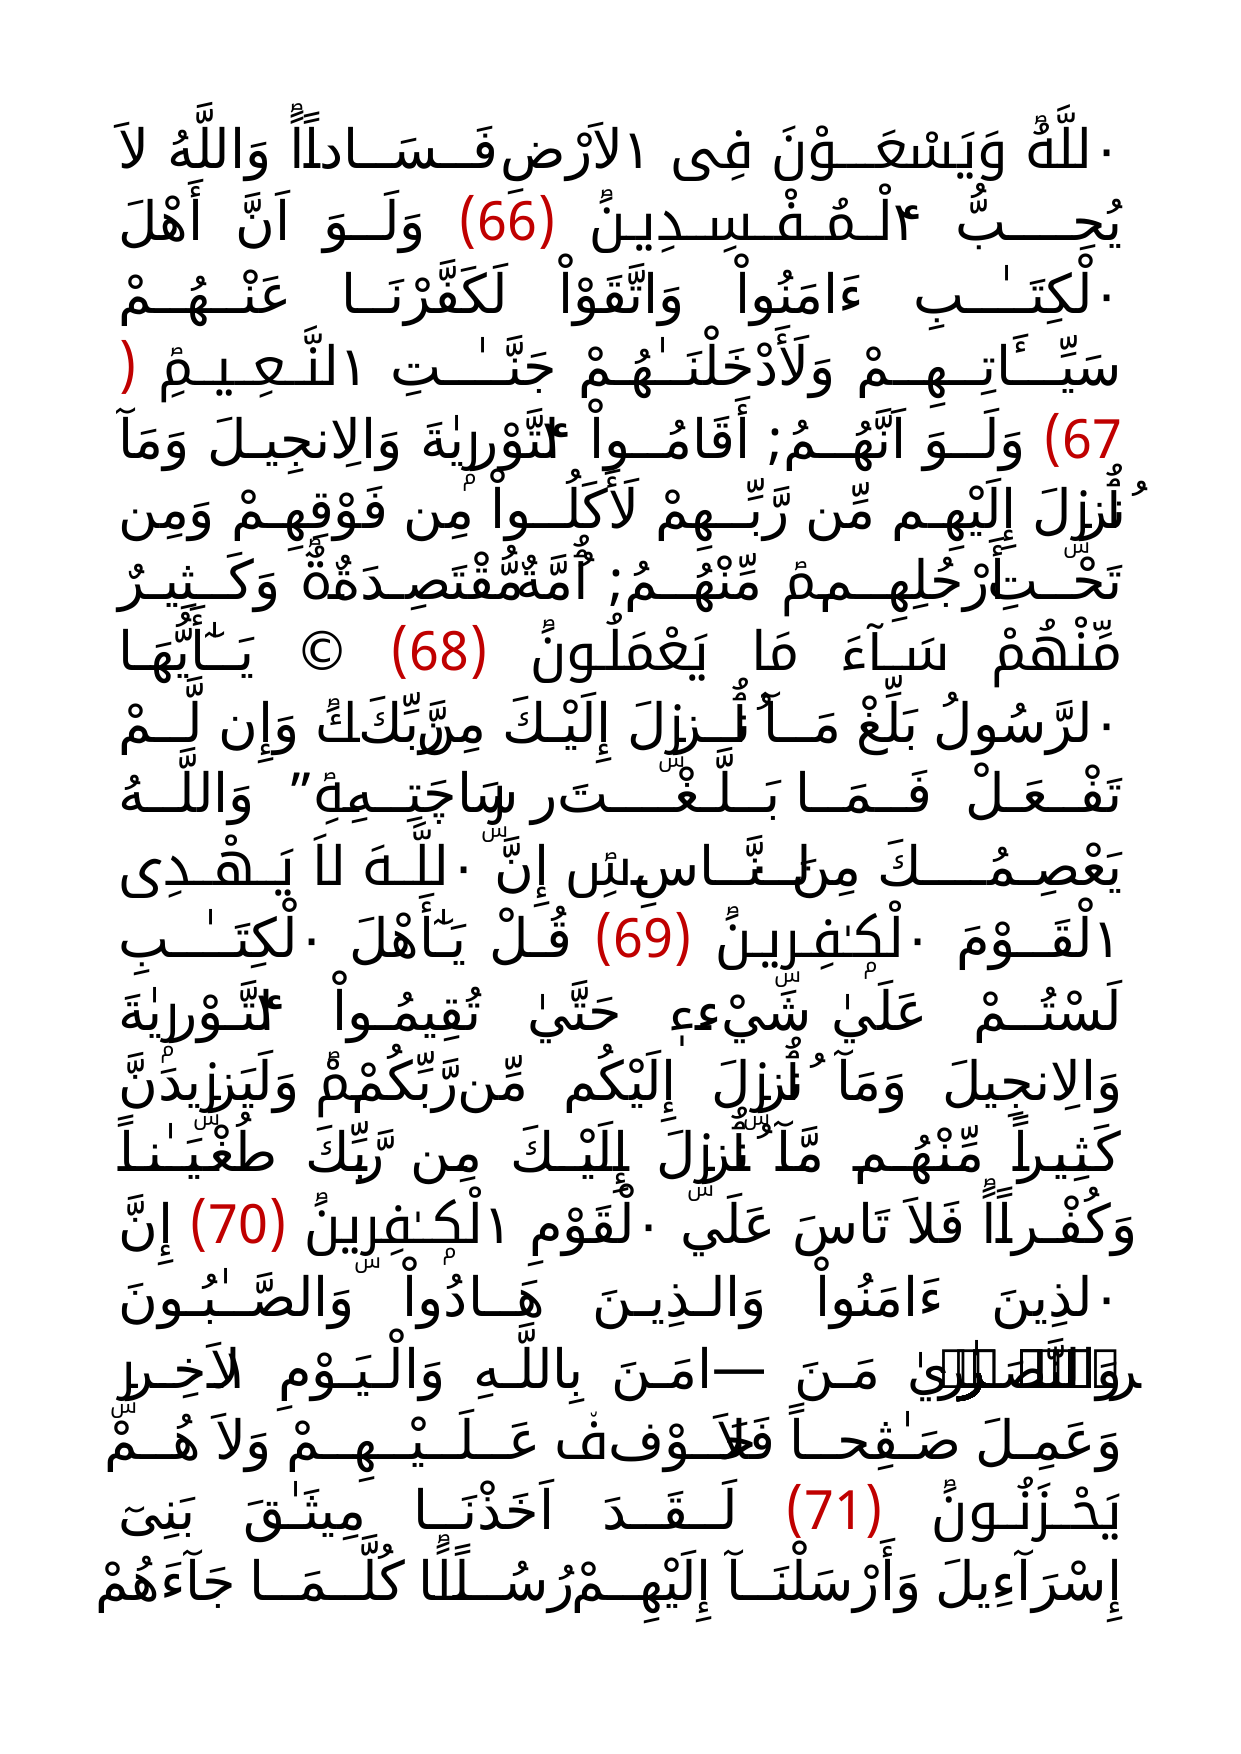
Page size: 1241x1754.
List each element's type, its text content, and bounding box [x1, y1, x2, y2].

text بِسْمِ ۱للَّهِ ۱لرَّحْمَـٰنِ ۱لرَّحِيمِ يَـٰٓـأَيُّهَـا ۰لذِينَ ءَامَنُوٓاْ أَوْفُواْ بِالْعُقُودِؐ (1) ٱُحِلَّــتْ لَكُم بَهِيمَةُ ۴لاَنْعَــٰمِ إِلاَّ مَا يُتْلۭيٰ عَلَيْكُمْ غَيْرَ مُحِلِّى ۱لصَّيْدِ وَأَنتُمْ حُرُم٘ؐ اِنَّ ۰للَّهَ يَحْكُمُ مَا يُرۣيدُؐ (2) يَـٰٓأَيُّهَا ۰لذِيـنَ ءَامَنُواْ لاَ تُحِلُّواْ شَعَــٰٓئِرَ ۰للَّهِ وَلاَ ۰لشَّهْرَ ۰لْحَرَامَ وَلاَ ۰لْهَدْيَ وَلاَ ۰لْقَـلَئِدَ وَلآَ ءَآمِّينَ ۰لْبَيْــتَ ۰لْحَرَامَ يَبْتَغُونَ فَضْلًا مِّن رَّبِّهِمْ وَرۣضْوَ؛ناًؐ وَإِذَا حَلَلْتُمْ فَاصْطَادُواْؐ وَلاَ يَجْرۣمَنَّكُمْ شَنَـَٔانُ قَوْمٖ اَن صَدُّوكُمْ عَنِ ۱ڤْمَسْجِدِ ۱لْحَرَامِ أَن تَعْتَدُواْؐ وَتَعَاوَنُواْ عَلَي ۰لْبِـرّۣ وَالتَّقْوۭيٰؐ وَلاَ تَعَـاوَنُـواْ عَلَي ۰لِاثْـمِ وَالْعُـدْوَ؛نِؐ وَاتَّـقُـواْ ۴للَّهَؐ إِنَّ ۰للَّهَ شَدِيدُ ۴لْعِقَابببِؐ (3) ¥ حُرّۣمَــتْ عَلَيْكُمُ ۴لْمَيْتَةُ وَالدَّمُ وَلَحْمُ ۴لْخِنزۣيرۣ وَمَآ ٱُهِلَّ لِغَـيْرۣ ۱للَّهِ بِهِ” وَاڤْمُنْخَـنِـقَـةُ وَالْمَـوْقُـوذَةُ وَالْمُتَرَدِّيَةُ وَاڤنَّطِيحَةُ وَمَآ أَكَلَ ۰لسَّبُعُ إِلاَّ مَـا ذَكَّيْتُــمْ وَمَا ذُبِحَ عَلَي ۰لنُّصُــبِ وَأَن تَسْتَقْسِمُواْ بِالاَزْچَــمِؐ ذَ؛لِــكُــمْ فِسْق٘ؐ ۱لْيَـوْمَ يَئِـسَ ۰لذِينَ كَفَرُواْ مِن دِينِكُمْؐ فَلاَ تَخْشَوْهُــمْ وَاخْشَوْنِؐ ۱لْيَوْمَ أَكْمَلْــتُ لَكُمْ دِينَكُمْ وَأَتْمَمْــتُ عَلَيْكُمْ نِعْمَتِى وَرَضِـيـــتُ لَكُـمُ ۴لِاسْچَـمَ دِينـاًؐ فَمَنُ ۶ضْـطُــرَّ فِى مَخْمَصَـةٖ غَيْرَ مُتَجَانِـفٍ لِإِّثْـمٍ فَإِنَّ ۰للَّهَ غَـفُـورٌ رَّحِـيـمٌؐ (4) يَسْــَٔلُونَكَ مَاذَآ ٱُحِلَّ لَهُمْؐ قُلُ ۷حِلَّ لَكُمُ ۴لطَّيِّبَــٰــتُ وَمَــا عَلَّمْتُم مِّنَ ۰لْجَوَارۣحِ مُكَلِّبِينَ تُعَلِّمُونَهُنَّ مِمَّا عَلَّمَكُمُ ۴للَّهُؐ فَكُلُواْ مِمَّآ أَمْسَكْنَ عَلَيْكُمْ وَاذْكُرُواْ èسْمَ ۰للَّهِ عَلَيْهِؐ وَاتَّقُواْ ۴للَّهَؐ إِنَّ ۰للَّهَ سَرۣيعُ ۴لْحِـسَـابببِؐ (5) ۱لْيَـوْمَ ٱُحِـلَّ لَكُـمُ ۴لطَّيِّبَــٰــتُ وَطَعَامُ ۴لذِينَ ٱُوتُواْ ۴لْكِتَــٰــبَ حِلٌّ لَّكُمْ وَطَعَامُكُمْ حِـلٌّ لَّهُــمْ وَاڤْمُحْصَنَــٰــتُ مِنَ ۰لْمُومِنَــٰــتِ وَاڤْمُحْصَنَــٰــتُ مِنَ ۰لـذِينَ ٱُوتُواْ ۴لْكِتَــٰــبَ مِن قَـبْلِكُمُ; إِذَآ ءَاتَيْتُمُوهُنَّ ٱُجُورَهُنَّ مُحْصِنِيـنَ غَيْرَ مُسَـٰفِحِيـنَ وَلاَ مُتَّخِـذِىٓ أَخْدَانٍؐ وَمَنْ يَّكْفُرْ بِالِايمَـٰنِ فَقَدْ حَبِطَ عَمَلُهُ„ وَهُوَ فِى ۱لاَخِرَةِ مِنَ ۰لْخَــٰسِرۣينَؐ (6) ® يَـٰٓأَيُّهَا ۰لذِينَ ءَامَنُوٓاْ إِذَا قُمْتُـمُ; إِلَي ۰لصَّلَــوٰةِ فَاغْسِلُواْ وُجُوهَكُمْ وَأَيْدِيَكُمُ; إِلَي ۰لْمَرَافِقِ وَامْسَحُواْ بِرُءُوسِكُمْؐ وَأَرْجُلَكُمُ; إِلَي ۰لْكَعْبَيْنِؐ وَإِن كُنتُمْ جُنُبــاً فَاطَّهَّرُواْؐ وَإِن كُنتُم مَّرْضۭيٰٓ أَوْ عَلَيٰ سَفَـر۫ اَوْ جَـآءَ احَدٌ مِّنكُم مِّنَ ۰لْغَآئِطِ أَوْ چَمَسْتُمُ ۴لنِّسَـآءَ فَلَمْ تَجِدُواْ مَآءً فَتَيَمَّمُواْ صَعِيداً طَيِّباً فَامْسَحُواْ بِوُجُوهِكُمْ وَأَيْدِيكُم مِّنْهُؐ مَا يُرۣيدُ ۴للَّهُ لِيَجْعَلَ عَلَيْكُم مِّنْ حَرَجٍؐ وَچَكِنْ يُّرۣيــدُ لِيُطَهِّرَكُمْ وَلِيُتِمَّ نِعْمَتَهُ„ عَلَيْكُمْ لَعَلَّكُمْ تَشْكُرُونَؐ (7) وَاذْكُرُواْ نِعْمَةَ ۰للَّهِ عَلَيْكُمْ وَمِيثَــٰقَهُ ۴ﻟ﮲ وَاثَقَكُم بِهِ“ إِذْ قُلْتُمْ سَمِعْنَا وَأَطَعْنَاؐ وَاتَّقُواْ ۴للَّهَؐ إِنَّ ۰للَّهَ عَلِيمٛ بِذَاتِ ۱لصُّدُورۣؐ (8) يَـٰٓـأَيُّهَا ۰لذِينَ ءَامَنُواْ كُونُواْ قَوَّ؛مِينَ لِلهِ شُهَـدَآءَ بِالْقِـسْـطِؐ وَلاَ يَجْرۣمَـنَّــكُمْ شَنَـــَٔانُ قَــوْمٖ عَلَـيٰٓ أَلاَّ تَعْدِلُواْؐ èعْدِلُواْ هُوَ أَقْـرَبببُ لِلتَّقْوۭيٰؐ وَاتَّقُـواْ ۴للَّهَؐ إِنَّ ۰للَّهَ خَبِيرٛ بِمَــا تَعْمَلُونَؐ (9) وَعَدَ ۰للَّهُ ۴لذِينَ ءَامَنُواْ وَعَمِلُواْ ۴ڤصَّـٰڤِحَـٰــتِ لَهُم مَّغْفِرَةٌ وَأَجْر٘ عَظِيمٌؐ (10) وَالذِينَ كَفَرُواْ وَكَذَّبُواْ بِـَٔايَــٰتِنَآ ٱُوْلَئِكَ أَصْحَــٰــبُ ۴لْجَحِيمِؐ (11) يَـٰٓأَيُّهَا ۰لذِينَ ءَامَنُواْ ۶ذْكُرُواْ نِعْمَــتَ ۰للَّهِ عَلَيْكُمُ; إِذْ هَمَّ قَوْم٘ اَنْ يَّـبْسُطُوٓاْ إِلَيْكُمُ; أَيْدِيَهُمْ فَكَفَّ أَيْدِيَهُمْ عَنكُمْؐ وَاتَّقُواْ ۴للَّهَؐ وَعَلَي ۰للَّهِ فَلْيَتَوَكَّلِ ۱لْمُومِنُونَؐ (12) © وَلَقَدَ اَخَذَ ۰للَّهُ مِيثَـٰقَ بَنِىٓ إِسْرَآءِيلَ وَبَعَثْنَا مِنْهُمُ èثْنَىْ عَشَرَ نَقِيبـاًؐ وَقَالَ ۰للَّهُ إِنِّى مَعَكُمْؐ لَـئِـنَ اَقَمْتُمُ ۴لصَّلَوٰةَ وَءَاتَيْتُمُ ۴لزَّكَوٰةَ وَءَامَنتُم بِرُسُلِى وَعَزَّرْتُمُوهُمْ وَأَقْرَضْتُمُ ۴للَّهَ قَرْضاٗ حَسَناً لُءَّكَفِّرَنَّ عَنكُمْ سَيِّــَٔاتِكُمْ وَلُءَدْخِلَنَّكُمْ جَنَّــٰــتٍ تَجْرۣى مِـن تَحْتِهَا ۰لاَنْهَـٰـرُؐ فَمَن كَفَـرَ بَـعْـدَ ذَ؛لِـكَ مِنكُمْ فَقَد ضَّلَّ سَوَآءَ ۰لسَّبِيلِؐ (13) فَبِمَا نَقْضِهِم مِّيثَــٰقَهُمْ لَعَنَّــٰهُمْ وَجَعَلْنَا قُلُوبَهُمْ قَــٰسِيَـةً يُحَـرّۣفُونَ ۰لْكَلِـمَ عَن مَّوَاضِعِهِ” وَنَسُـواْ حَظّـاً مِّمَّــا ذُكِّـرُواْ بِهِؐ” وَلاَ تَــزَالُ تَطَّلِعُ عَلَيٰ خَآئِنَةٍ مِّنْهُمُ; إِلاَّ قَلِيلًا مِّنْهُــمْؐ فَاعْــفُ عَنْهُمْ وَاصْفَحِؐ اِنَّ ۰للَّهَ يُحِــبُّ ۴ڤْمُحْسِنِينَؐ (14) وَمِـنَ ۰لذِيـنَ قَالُوٓاْ إِنَّــا نَصَـٰرۭيٰٓ أَخَذْنَا مِيثَــٰقَهُمْ فَنَسُواْ حَظّاً مِّمَّــا ذُكِّرُواْ بِهِ” فَأَغْرَيْنَا بَيْنَهُمُ ۴لْعَدَ؛وَةَ وَالْبَغْضَآءَ اۭلَيٰ يَوْمِ ۱لْقِيَــٰمَةِؐ وَسَوْفَ يُنَبِّيؖهُمُ ۴للَّهُ بِمَاكَانُواْ يَصْنَعُونَؐ (15) يَـٰٓأَهْلَ ۰لْكِتَــٰــبِ قَدْ جَآءَكُمْ رَسُولُنَـا يُبَيِّنُ لَكُمْ كَثِيراً مِّمَّا كُنتُمْ تُخْفُونَ مِنَ ۰لْكِتَــٰــبِ وَيَعْفُواْ عَن كَثِيرٍؐ (16) قَدْ جَآءَكُم مِّنَ ۰للَّهِ نُورٌ وَكِتَــٰــبٌ مُّبِينٌ (17) يَهْدِى بِهِ ۱للَّهُ مَـنِ 'تَّبَعَ رۣضْوَ؛نَهُ„ سُبُلَ ۰لسَّچَمِؐ وَيُخْرۣجُـهُم مِّنَ ۰لظُّلُمَــٰــتِ إِلَي ۰لنُّورۣ بِإِذْنِهِؐ” وَيَهْدِيهِمُ; إِلَيٰ صِرَ؛طٍ مُّسْتَقِيمٍؐ (18) ® لَّقَدْ كَفَـرَ ۰لذِيـنَ قَالُوٓاْ إِنَّ ۰للَّهَ هُوَ ۰لْمَسِيحُ èبْنُ مَرْيَمَؐ قُـلْ فَمَنْ يَّمْلِــكُ مِنَ ۰للَّهِ شَيْـــٔاٗ اِنَ اَرَادَ أَنْ يُّهْلِــكَ ۰ڤْمَسِيحَ "بْنَ مَرْيَــمَ وَٱُمَّهُ„ وَمَن فِى ۱لاَرْضِ جَمِيعـاًؐ وَلِلهِ مُلْــكُ ۴لسَّمَــٰوَ؛تتتِ وَالاَرْضِ وَمَا بَيْنَهُمَاؐ يَخْلُـقُ مَا يَشَآءُؐ وَاللَّهُ عَلَيٰ كُلِّ شَيْءٍ قَدِيــرٌؐ (19) وَقَالَــتِ ۱لْيَهُودُ وَالنَّصَــٰرۭيٰ نَحْـنُ أَبْنَــٰٓؤُاْ ۴للَّهِ وَأَحِبَّـٰٓؤُهُؐ, قُلْ فَلِمَ يُعَذِّبُكُم بِذُنُوبِكُمؐ بَلَ اَنتُم بَشَرٌ مِّمَّـنْ خَلَقَؐ يَغْفِرُ لِمَنْ يَّشَآءُ وَيُعَذِّبببُ مَـنْ يَّشَآءُؐ وَلِلهِ مُلْكُ ۴لسَّمَـٰوَ؛تتتِ وَالاَرْضِ وَمَا بَيْنَهُمَـاؐ وَإِلَيْهِ ۱لْمَصِيرُؐ (20) يَـٰٓأَهْلَ ۰لْكِتَــٰــبِ قَدْ جَآءَكُمْ رَسُولُنَا يُبَيِّنُ لَكُمْ عَلَيٰ فَتْرَةٍ مِّنَ ۰لرُّسُلِ أَن تَقُولُواْ مَا جَآءَنَــا مِنۢ بَشِيرٍ وَلاَ نَذِيرٍ فَقَدْ جَآءَكُم بَشِيرٌ وَنَذِيرٌؐ وَاللَّهُ عَلَيٰ كُلِّ شَيْءٍ قَدِيرٌؐ (21) وَإِذْ قَالَ مُوسۭيٰ لِقَوْمِهِ” يَــٰقَوْمِ ۹ذْكُرُواْ نِعْمَةَ ۰للَّهِ عَلَيْكُمُ; إِذْ جَعَلَ فِيكُمُ; أَنۢبِيؕـآءَ وَجَعَلَكُم مُّلُوكـاًؐ وَءَاتۭيٰكُم مَّا لَمْ يُوتتتِ أَحَداً مِّنَ ۰لْعَــٰلَمِينَؐ (22) يَــٰقَوْمِ ۹دْخُلُواْ ۴لاَرْضَ ۰لْمُقَدَّسَةَ ۰لتِى كَتَــــبَ ۰للَّهُ لَــكُمْؐ وَلاَ تَرْتَدُّواْ عَلَيٰٓ أَدْبۭـٰرۣكُمْ فَتَنقَــلِبُـواْ خَـــٰسِرۣيـنَؐ (23) قَــالُواْ يَــٰمُوسۭيٰٓ إِنَّ فِيهَا قَوْمـاً جَبّۭارۣينَؐ وَإِنَّا لَن نَّدْخُلَهَـا حَتَّـيٰ يَخْرُجُواْ مِنْهَــاؐ فَإِنْ يَّخْرُجُواْ مِنْـهَـا فَإِنَّا دَ؛خِلُـونَؐ (24) ¤ قَالَ رَجُچَنِ مِنَ ۰لذِينَ يَخَافُونَ أَنْعَمَ ۰للَّهُ عَلَيْهِمَا ۸دْخُلُواْ عَلَيْهِمُ ۴لْبَابببَؐ فَإِذَا دَخَلْتُمُوهُ فَإِنَّكُمْ غَـٰلِبُونَؐ وَعَلَي ۰للَّهِ فَتَوَكَّلُوٓاْ إِن كُنتُــم مُّومِنِيـنَؐ (25) قَــالُواْ يَــٰمُوسۭيٰٓ إِنَّـا لَن نَّدْخُلَهَآ أَبَداً مَّـا دَامُواْ فِيهَا فَاذْهَــبَ اَنتَ وَرَبُّكَ فَقَــٰتِلآَ إِنَّا هَــٰهُنَا قَــٰعِدُونَؐ (26) قَالَ رَبِّ إِنِّى لآَ أَمْلِكُ إِلاَّ نَفْسِىؐ وَأَخِىؐ فَافْرُقْ بَيْنَنَـا وَبَيْنَ ۰لْقَوْمِ ۱لْفَــٰسِقِيـنَؐ (27) قَالَ فَإِنَّهَا مُحَـرَّمَة٘ عَلَيْهِمُؐ; أَرْبَعِينَ سَنَةً يَتِيهُـونَ فِى ۱لاَرْضِؐ فَلاَ تَاسَ عَلَي ۰لْقَوْمِ ۱لْفَــٰسِقِينَؐ (28) وَاتْلُ عَلَيْهِــمْ نَبَأَ "بْنَيَ —ادَمَ بِالْحَقِّ إِذْ قَرَّبَــا قُرْبَاناً فَتُقُبِّلَ مِنَ اَحَدِهِمَا وَلَمْ يُتَقَبَّلْ مِنَ ۰لاَخَرۣؐ قَالَ لَأَقْتُلَنَّــكَؐ قَالَ إِنَّمَا يَتَقَبَّلُ ۴للَّهُ مِنَ ۰لْمُتَّقِينَؐ (29) لَـئِنۢ بَسَطْــتَّ إِلَيَّ يَدَكَ لِتَقْتُـلَنِى مَـآ أَنَــا بِبَاسِطٍ يَدِيَ إِلَيْــكَ لَأِقْتُلَــكَؐ إِنِّيَ أَخَافُ ۴للَّهَ رَبَّ ۰لْعَــٰلَمِينَؐ (30) إِنِّيَ ٱُرۣيدُ أَن تَبُوٓأَ بِإِثْمِى وَإِثْمِــكَ فَتَكُونَ مِنَ اَصْحَــٰــبِ ۱لنّۭارۣؐ وَذَ؛لِكَ جَزَ×ؤُاْ ۴لظَّـٰلِمِــيـنَؐ (31) فَطَوَّعَــــتْ لَــهُ„ نَفْسُــهُ„ قَتْلَ أَخِيـهِ فَقَتَــلَــهُ„ فَأَصْبَحَ مِـنَ ۰لْخَــٰسِرۣيـنَؐ (32) فَبَعَــــثَ ۰للَّهُ غُرَابــاً يَبْحَــــثُ فِى ۱لاَرْضِ لِيُرۣيَــهُ„ كَيْــفَ يُوَ؛رۣى سَوْءَةَ أَخِيهِؐ قَــالَ يَـٰوَيْلَتۭيٰٓ أَعَجَزْتتتُ أَنَ اَكُونَ مِثْلَ هَـٰذَا ۰لْغُرَابببِ فَٱُوَ؛رۣيَ سَوْءَةَ أَخِى فَأَصْبَحَ مِنَ ۰لنَّــٰدِمِينَ (33) مِنَ اَجْلِ ذَ؛لِكَؐ كَتَبْنَـا عَلَيٰ بَنِىٓ إِسْرَآءِيلَ أَنَّهُ„ مَن قَتَلَ نَفْساَۢ بِغَيْـرۣ نَفْسٖ اَوْ فَسَادٍ فِى ۱لاَرْضِ فَكَأَنَّمَا قَتَلَ ۰لنَّاسَ جَمِيعـاًؐ وَمَنَ اَحْيۭاهَــا فَكَأَنَّمَآ أَحْيَــا ۰لنَّاسَ جَمِيعاًؐ ® وَلَقَدْ جَآءَتْهُمْ رُسُلُنَـا بِالْبَيِّنَــٰــتِ ثُـمَّ إِنَّ كَثِيراً مِّنْهُم بَعْدَ ذَ؛لِــكَ فِى ۱لاَرْضِ لَمُسْرۣفُــونَؐ (34) إِنَّــمَــا جَزَ×ؤُاْ ۴لذِينَ يُحَارۣبُونَ ۰للَّهَ وَرَسُولَهُ„ وَيَسْعَوْنَ فِى ۱لاَرْضِ فَسَــاداٗ اَنْ يُّقَــتَّــلُــوٓاْ أَوْ يُصَــلَّبُــوٓاْ أَوْ تُقَطَّــعَ أَيْدِيهِــــمْ وَأَرْجُلُهُم مِّنْ خِچَفٖ اَوْ يُنفَوْاْ مِنَ ۰لاَرْضِؐ ذَ؛لِــكَ لَهُــمْ خِزْيٌ فِى ۱لدُّنْيۭـاؐ وَلَهُــمْ فِى ۱لاَخِرَةِ عَــذَاب٘ عَظِيــم٘ (35) اِلاَّ ۰لذِينَ تَابُواْ مِن قَــبْـلِ أَن تَقْدِرُواْ عَلَيْهِمْ فَاعْلَمُوٓاْ أَنَّ ۰للَّــهَ غَفُورٌ رَّحِيمٌؐ (36) يَـٰٓأَيُّهَــا ۰لذِينَ ءَامَنُواْ èتَّقُواْ ۴للَّهَ وَابْتَغُوٓاْ إِلَيْهِ ۱لْوَسِيلَةَ وَجَــٰهِدُواْ فِى سَبِيـلِــهِ” لَعَلَّــكُــمْ تُفْلِحُـونَؐ (37) إِنَّ ۰لذِيـنَ كَـفَــرُواْ لَوَ اَنَّ لَهُــم مَّــا فِى ۱لاَرْضِ جَمِيعــاً وَمِثْلَهُ„ مَعَهُ„ لِيَفْتَدُواْ بِهِ” مِـنْ عَـذَابببِ يَــوْمِ ۱لْقِيَــٰـمَةِ مَــا تُقُبِّلَ مِنْهُمْؐ وَلَهُمْ عَذَاببب٘ اَلِيــمٌؐ (38) يُرۣيدُونَ أَنْ يَّخْــرُجُــواْ مِنَ ۰لنّۭارۣ وَمَـا هُم بِخَــٰرۣجِينَ مِنْهَـاؐ وَلَهُمْ عَذَابٌ مُّقِيمٌؐ (39) وَالسَّارۣقُ وَالسَّارۣقَةُ فَاقْطَعُوٓاْ أَيْدِيَهُمَا جَزَآءَۢ بِمَا كَسَبَــا نَكَــٰلًا مِّـنَ ۰للَّهِؐ وَاللَّهُ عَزۣيز٘ حَكِيــمٌؐ (40) فَمَـن تَابَ مِـنۢ بَــعْــدِ ظُلْمِهِ” وَأَصْــلَحَ فَــإِنَّ ۰للَّهَ يَتُـوبببُ عَلَــيْــهِؐ إِنَّ ۰للَّــهَ غَفُــورٌ رَّحِيم٘ؐ (41) اَلَمْ تَعْلَمَ اَنَّ ۰للَّهَ لَهُ„ مُلْــكُ ۴لسَّمَــٰوَ؛تِ وَالاَرْضِؐ يُعَذِّبببُ مَـنْ يَّشَـآءُ وَيَغْفِرُ لِمَنْ يَّشَــآءُؐ وَاللَّهُ عَلَيٰ كُلِّ شَيْءٍ قَدِيرٌؐ (42) © يَـٰٓأَيُّهَـا ۰لرَّسُولُ لاَ يُحْزۣنــكَ ۰لذِينَ يُسَــٰرۣعُونَ فِى ۱لْكُفْرۣ مِنَ ۰لذِينَ قَالُـوٓاْ ءَامَنَّـا بِأَفْـوَ؛هِــهِــمْ وَلَمْ تُومِـن قُلُوبُهُـمْؐ وَمِنَ ۰لذِيـنَ هَــادُواْ سَمَّــٰـعُــونَ لِلْكَذِبببِ سَمَّــٰعُــونَ لِقَوْمٖ —اخَرۣيـنَ لَمْ يَاتُوكَؐ يُحَرّۣفُــونَ ۰لْكَــلِــمَ مِـنۢ بَعْدِ مَوَاضِعِــهِ” يَقُولُــونَ إِنُ ۷وتِيتُــمْ هَــٰـذَا فَخُــذُوهُ وَإِن لَّــمْ تُــوتَــوْهُ فَاحْــذَرُواْؐ وَمَـنْ يُّــرۣدِ ۱للَّــهُ فِــتْــنَــتَــهُ„ فَلَـن تَــمْـلِــكَ لَــهُ„ مِـنَ ۰للَّهِ شَــيْـــٔاٗؐ ۷وْلَئِـــكَ ۰لذِينَ لَمْ يُرۣدِ ۱للَّهُ أَنْ يُّطَــهِّــرَ قُلُوبَــهُــمْؐ لَــهُــمْ فِى ۱لدُّنْـيۭــا خِـزْيٌؐ وَلَــهُـمْ فِى ۱لاَخِــرَةِ عَــذَاب٘ عَظِــيــمٌؐ (43) سَمَّـــٰعُــونَ لِلْكَذِبببِ أَكَّــٰلُـونَ ڤِڤسُّحْــــتِؐ فَــإِن جَآءُوكككَ فَاحْكُــم بَيْنَهُمُ; أَوَ اَعْرۣضْ عَنْهُـمْؐ وَإِن تُعْـرۣضْ عَنْهُـمْ فَلَـنْ يَّضُرُّوكككَ شَيْـــٔاًؐ وَإِنْ حَكَمْــــتَ فَاحْكُـم بَيْنَهُــم بِالْقِسْـطِؐ إِنَّ ۰للَّهَ يُحِــبُّ ۴لْمُقْسِطِينَؐ (44) وَكَيْفَ يُحَكِّمُونَــكَ وَعِندَهُمُ ۴لتَّوْرۭيٰةُ فِيهَا حُكْمُ ۴للَّهِ ثُمَّ يَتَوَلَّوْنَ مِنۢ بَعْدِ ذَ؛لِكَؐ وَمَــآ ٱُوْلَئِكَ بِالْمُومِنِينَؐ (45) إِنَّآ أَنزَلْنَا ۰لتَّوْرۭيٰةَ فِيهَا هُديً وَنُورٌ يَحْكُمُ بِهَـا ۰لنَّبِيٓــُٔونَ ۰لذِيـنَ أَسْلَمُـواْ لِلذِينَ هَـادُواْ وَالرَّبَّـــٰنِيُّـونَ وَالاَحْبَارُ بِمَا ۸سْتُحْفِظُواْ مِن كِتَــٰــبِ ۱للَّهِ وَكَانُواْ عَلَيْهِ شُهَدَآءَؐ فَلاَ تَخْشَـوُاْ ۴لنَّاسَ وَاخْشَـوْنِؐ وَلاَ تَشْتَــرُواْ بِـَٔايَــٰتِى ثَمَنـاً قَلِيلًؐا وَمَن لَّمْ يَحْكُم بِمَـآ أَنزَلَ ۰للَّهُ فَٱُوْلَئِكَ هُمُ ۴لْكَــٰفِرُونَؐ (46) ® وَكَتَبْنَـا عَلَيْهِمْ فِيهَآ أَنَّ ۰لنَّفْـسَ بِالنَّفْسِ وَالْعَيْـنَ بِالْعَيْـنِ وَالاَنـفَ بِالاَنـفِ وَالاُذْنَ بِالاُذْنِ وَالسِّنَّ بِالسِّنِّ وَالْجُرُوحَ قِصَاصٌؐ فَمَن تَصَدَّقَ بِهِ” فَهُوَ كَفَّارَةٌ لَّـهُؐ, وَمَن لَّمْ يَحْكُم بِمَآ أَنزَلَ ۰للَّهُ فَٱُوْلَئِــكَ هُمُ ۴لظَّـٰلِمُونَؐ (47) وَقَفَّيْنَا عَلَـيٰٓ ءَاثۭـٰرۣهِم بِعِيسَي "بْنِ مَرْيَمَ مُصَدِّقاً لِّمَا بَيْنَ يَدَيْهِ مِنَ ۰لتَّوْرۭيٰةِؐ وَءَاتَيْنَــٰهُ ۴لِانجِيـلَ فِيهِ هُديً وَنُورٌ وَمُصَدِّقاً لِّمَـا بَيْـنَ يَدَيْهِ مِـنَ ۰لتَّوْرۭيٰـةِ وَهُـديً وَمَوْعِـظَـةً لِّلْمُتَّقِيـنَؐ (48) وَڤْيَحْكُمَ اَهْـلُ ۴لِانجِيلِ بِمَآ أَنزَلَ ۰للَّهُ فِيهِؐ وَمَن لَّمْ يَحْكُم بِمَــآ أَنزَلَ ۰للَّهُ فَٱُوْلَئِــكَ هُمُ ۴لْفَــٰسِقُـونَؐ (49) وَأَنزَلْنَــآ إِلَيْــكَ ۰لْكِتَــٰـــبَ بِالْحَقِّ مُصَدِّقاً لِّمَا بَيْنَ يَدَيْهِ مِنَ ۰لْكِتَــٰــبِ وَمُهَيْمِناٗ عَلَيْهِؐ فَاحْكُم بَيْنَهُم بِمَآ أَنزَلَ ۰للَّهُ وَلاَ تَتَّبِعَ اَهْوَآءَهُمْ عَمَّا جَآءَكَ مِنَ ۰لْحَقﱢّؐ لِكُلٍّ جَعَلْنَا مِنكُمْ شِرْعَةً وَمِنْهَاجاًؐ وَلَوْ شَآءَ ۰للَّهُ لَجَعَلَكُمُ; ٱُمَّةً وَ؛حِدَةًؐ وَچَكِن لِّيَبْلُوَكُمْ فِى مَآ ءَاتۭيٰكُمْؐ فَاسْتَبِقُواْ ۴لْخَيْرَ؛تتتِؐ إِلَي ۰للَّهِ مَرْجِعُكُمْ جَمِيعاً فَيُنَبِّيؖكُم بِمَا كُنتُمْ فِيهِ تَخْتَلِفُونَؐ (50) ¥ وَأَنُ ۶حْكُم بَيْنَهُم بِمَآ أَنزَلَ ۰للَّهُؐ وَلاَ تَتَّـبِـعَ اَهْوَآءَهُــمْؐ وَاحْــذَرْهُــمُ; أَنْ يَّفْتِنُـوكككَ عَنۢ بَعْضِ مَآ أَنــزَلَ ۰للَّــهُ إِلَيْــكَؐ فَــإِن تَوَلَّوْاْ فَاعْلَـمَ اَنَّمَـا يُرۣيدُ ۴للَّهُ أَنْ يُّصِيبَـهُم بِبَعْضِ ذُنُوبِهِمْؐ وَإِنَّ كَثِيـراً مِّـنَ ۰لنَّـاسِ لَفَــٰسِقُـونَؐ (51) أَفَحُــكْمَ ۰لْجَــٰهِـلِــيَّــةِ يَبْغُـونَؐ وَمَـنَ اَحْسَـنُ مِنَ ۰للَّــهِ حُكْمــاً لِّقَوْمٍ يُوقِــنُــونَؐ (52) يَـٰٓـأَيُّـهَـا ۰لذِيـنَ ءَامَـنُـواْ لاَ تَتَّخِـذُواْ ۴لْيَـهُـودَ وَالنَّـصَــٰرۭيٰٓ أَوْلِيَــآءَؐ بَعْضُهُـمُ; أَوْلِيَــآءُ بَعْـضٍؐ وَمَنْ يَّتَوَلَّـهُـم مِّنـكُمْ فَإِنَّــهُ„ مِنْـهُــمُؐ; إِنَّ ۰للَّـهَ لاَ يَـهْـدِى ۱لْقَــوْمَ ۰لظَّــٰلِـمِيـنَؐ (53) فَـتَـرَي ۰لــذِيـنَ فِى قُلُــوبِهِــم مَّرَضٌ يُسَــٰرۣعُــونَ فِيهِــمْ يَقُــولُــونَ نَخْشۭـيٰٓ أَن تُصِيـبَــنَــا دَآئِرَةٌؐ فَعَـسَـي ۰للَّـهُ أَنْ يَّـاتِـيَ بِاڤْفَتْحِ أَوَ اَمْرٍ مِّـنْ عِنـدِهِ” فَيُصْبِحُـواْ عَلَـيٰ مَآ أَسَـرُّواْ فِىٓ أَنفُسِــهِــمْ نَــٰدِمِيـنَؐ (54) يَقُـولُ ۴لذِيـنَ ءَامَنُوٓاْ أَهَـٰٓؤُلآَءِ ۱لـذِينَ أَقْسَـمُـواْ بِاللَّهِ جَهْدَ أَيْمَــٰنِـهِمُ; إِنَّهُمْ لَمَعَكُمْ حَبِطَــتَ اَعْمَــٰلُـهُـمْ فَأَصْبَحُــواْ خَــٰسِــرۣيـنَؐ (55) يَـٰٓأَيُّـهَـا ۰لذِينَ ءَامَـنُـواْ مَنْ يَّـرْتَدِدْ مِنكُمْ عَـن دِينِـهِ” فَسَوْفَ يَاتِى ۱للَّـهُ بِقَـوْمٍ يُحِبُّهُـمْ وَيُحِبُّونَـهُ; أَذِلَّةٖ عَلَي ۰لْـمُـومِـنِـيـنَ أَعِزَّةٖ عَـلَي ۰لْــكۭـٰـفِـرۣيـنَ يُجَــٰهِـدُونَ فِى سَبِيلِ ۱للَّهِ وَلاَ يَخَـافُونَ لَوْمَـةَ ٹــمٍؐ ذَ؛لِــكَ فَضْـلُ ۴للَّــهِ يُوتِيــهِ مَنْ يَّشَآءُؐ وَاللَّهُ وَ؛سِع٘ عَلِيم٘ؐ (56) اِنَّمَـا وَلِيُّــكُمُ ۴للَّــهُ وَرَسُــولُــهُ„ وَالذِينَ ءَامَنُواْ ۴لذِيـنَ يُــقِيمُونَ ۰لصَّــلَــوٰةَ وَيُــوتُــونَ ۰لزَّكَوٰةَ وَهُمْ رَ؛كِعُــونَؐ (57) وَمَنْ يَّتَـوَلَّ ۰للَّهَ وَرَسُولَــهُ„ وَالذِينَ ءَامَــنُــواْ فَــإِنَّ حِزْبببَ ۰للَّــهِ هُــمُ ۴لْغَــٰلِبُـــونَؐ (58) يَـٰٓـأَيُّهَــا ۰لذِيـنَ ءَامَــنُــواْ لاَ تَتَّخِذُواْ ۴لذِيـنَ "تَّخَذُواْ دِينَــكُــمْ هُــزُؤاً وَلَعِبــاً مِّـنَ ۰لذِينَ ٱُوتُــواْ ۴لْكِتَــٰــبَ مِـن قَبْلِكُمْ وَالْكُفَّــارَ أَوْلِيَــآءَؐ وَاتَّقُــواْ ۴للَّــهَ إِن كُنتُـم مُّومِنِـيـنَؐ (59) ® وَإِذَا نَادَيْـتُـمُ; إِلَي ۰لصَّلَوٰةِ 'تَّخَذُوهَا هُزُؤاً وَلَـعِبـاًؐ ذَ؛لِــكَ بِأَنَّهُـمْ قَوْمٌ لاَّ يَعْــقِــلُــونَؐ (60) قُلْ يَـٰٓـأَهْـلَ ۰لْكِتَــٰــبِ هَـلْ تَنــقِــمُــونَ مِنَّــآ إِلٓاَّ أَنَ —امَنَّـا بِاللَّــهِ وَمَـآ ٱُنــزۣلَ إِلَيْنَـا وَمَــآ ٱُنزۣلَ مِن قَبْلُ وَأَنَّ أَكْـثَــرَكُمْ فَــٰسِقُونَؐ (61) قُلْ هَـلُ ۷نَبِّيؖكُم بِشَرٍّ مِّن ذَ؛لِكَ مَثُوبَةٗ عِندَ ۰للَّهِ مَن لَّعَنَهُ ۴للَّهُ وَغَضِــبَ عَلَيْهِ وَجَعَـلَ مِنْهُــمُ ۴لْقِرَدَةَ وَالْخَنَــازۣيرَ وَعَبَــدَ ۰لطَّـــٰغُــوتَؐ ٱُوْلَئِكَ شَرٌّ مَّكَانــاً وَأَضَـلُّ عَن سَوَآءِ ۱لسَّبِيـلِؐ (62) وَإِذَا جَآءُوكُمْ قَالُــوٓاْ ءَامَــنَّــا وَقَد دَّخَــلُــواْ بِالْكُفْرۣ وَهُــمْ قَدْ خَــرَجُــواْ بِــــهِؐ” وَاللَّــهُ أَعْلَــمُ بِمَــا كَانُواْ يَكْتُمُــونَؐ (63) وَتَرۭيٰ كَثِيراً مِّنْهُــمْ يُسَــٰرۣعُــونَ فِى ۱لِاثْــمِ وَالْعُدْوَ؛نِ وَأَكْلِــهِــمُ ۴ڤسُّحْـتَؐ لَبِيـسَ مَــا كَانُــواْ يَعْمَــلُــونَؐ (64) لَوْلاَ يَنْهۭيٰهُــمُ ۴لرَّبَّــٰنِيُّــونَ وَالاَحْبَــارُ عَن قَوْلِهِمُ ۴لِاثْمَ وَأَكْلِهِمُ ۴ڤسُّحْتَؐ لَبِيسَ مَا كَانُواْ يَصْنَعُونَؐ (65) وَقَـالَــتِ ۱لْيَهُودُ يَـدُ ۴للَّهِ مَغْلُولَة٘ؐ غُلَّـــتَ اَيْدِيهِــمْ وَلُعِــنُــواْ بِمَا قَــالُواْؐ بَـلْ يَــدَ؛هُ مَبْسُوطَـتَـٰنِ يُنفِقُ كَيْــفَ يَشَآءُؐ وَلَيَزۣيـدَنَّ كَثِيــراً مِّنْهُــم مَّــآ ٱُنــزۣلَ إِلَيْكَ مِن رَّبِّكَ طُغْيَـــٰنــاً وَكُفْــراًؐ وَأَلْقَــيْــنَــا بَيْنَهُــمُ ۴لْــعَــدَ؛وَةَ وَالْبَغْضَــآءَ اۭلَيٰ يَوْمِ ۱لْقِيَــٰـمَــةِؐ كُلَّمَــآ أَوْقَدُواْ نَــاراً ڤِّڤْحَــرْبببِ أَطْــفَــأَهَــا ۰للَّهُؐ وَيَسْعَــــوْنَ فِى ۱لاَرْضِ فَــسَــاداًؐ وَاللَّهُ لاَ يُحِــــبُّ ۴لْــمُــفْــسِــدِيـنَؐ (66) وَلَــوَ اَنَّ أَهْلَ ۰لْكِتَــٰــبِ ءَامَنُواْ وَاتَّقَوْاْ لَكَفَّرْنَــا عَنْــهُــمْ سَيِّـــَٔاتِــهِــمْ وَلَأَدْخَلْنَــٰهُـمْ جَنَّــٰــتِ ۱لنَّــعِــيــمِؐ (67) وَلَــوَ اَنَّهُــمُ; أَقَامُــواْ ۴لتَّوْرۭيٰةَ وَالِانجِيـلَ وَمَآ ٱُنزۣلَ إِلَيْهِـم مِّن رَّبِّــهِمْ لَأَكَلُــواْ مِن فَوْقِهِـمْ وَمِن تَحْــتِ أَرْجُلِهِــمؐ مِّنْهُــمُ; ٱُمَّةٌ مُّقْتَصِـدَةٌؐ وَكَــثِيـرٌ مِّنْهُمْ سَــآءَ مَا يَعْمَلُـونَؐ (68) © يَــٰٓأَيُّهَـا ۰لرَّسُولُ بَلِّغْ مَــآ ٱُنــزۣلَ إِلَيْـكَ مِن رَّبِّكَؐ وَإِن لَّــمْ تَفْــعَـلْ فَــمَــا بَــلَّـغْــــتَ رۣسَاچَتِــهِؐ” وَاللَّــهُ يَعْصِـمُــــكَ مِنَ ۰لــنَّــاسِؐ إِنَّ ۰للَّــهَ لاَ يَــهْــدِى ۱لْقَــوْمَ ۰لْكۭـٰفِـرۣيـنَؐ (69) قُـلْ يَـٰٓأَهْلَ ۰لْكِتَــٰــبِ لَسْتُــمْ عَلَيٰ شَيْءٖ حَتَّيٰ تُقِيمُـواْ ۴لتَّـوْرۭيٰةَ وَالِانجِيلَ وَمَآ ٱُنزۣلَ إِلَيْكُم مِّن رَّبِّكُمْؐ وَلَيَزۣيدَنَّ كَثِيراً مِّنْهُم مَّآ ٱُنزۣلَ إِلَيْــكَ مِن رَّبِّكَ طُغْيَــٰنـاً وَكُفْـراًؐ فَلاَ تَاسَ عَلَي ۰لْقَوْمِ ۱لْكۭــٰفِرۣينَؐ (70) إِنَّ ۰لذِينَ ءَامَنُواْ وَالـذِيـنَ هَــادُواْ وَالصَّــٰبُـونَ وَالنَّصَــٰرۭيٰ مَـنَ —امَـنَ بِاللَّـهِ وَالْـيَـوْمِ ۱لاَخِــرۣ وَعَمِـلَ صَـٰڤِحــاً فَلاَ خَــوْف٘ عَــلَــيْــهِــمْ وَلاَ هُــمْ يَحْــزَنُــونَؐ (71) لَــقَــدَ اَخَذْنَــا مِيثَـٰقَ بَنِىٓ إِسْرَآءِيلَ وَأَرْسَلْنَــآ إِلَيْهِــمْ رُسُــلًؐا كُلَّــمَــا جَآءَهُمْ رَسُولٛ بِمَا لاَ تَهْوۭيٰٓ أَنفُسُهُـمْ فَرۣيقـاً كَـذَّبُــواْ وَفَرۣيقاً يَقْتُلُـونَؐ (72) وَحَسِبُوٓاْ أَلاَّ تَكُونَ فِتْنَةٌ فَعَمُواْ وَصَــمُّـواْ ثُمَّ تَــابببَ ۰للَّهُ عَلَيْهِــمْ ثُــمَّ عَمُواْ وَصَمُّــواْؐ كَثِيــرٌ مِّنْهُمْؐ وَاللَّهُ بَصِيرٛ بِــمَــا يَعْمَــلُــونَؐ (73) لَقَدْ كَفَــرَ ۰لذِيـنَ قَــالُــوٓاْ إِنَّ ۰للَّهَ هُــوَ ۰ڤْمَــسِيحُ èبْنُ مَــرْيَــمَؐ وَقَــالَ ۰لْمَسِيحُ يَــٰبَنِىٓ إِسْرَآءِيلَ ۸عْبُدُواْ ۴للَّــهَ رَبِّــــى وَرَبَّكُــمُؐ; إِنَّهُ„ مَنْ يُّشْرۣكككْ بِاللَّهِ فَقَـدْ حَــرَّمَ ۰للَّهُ عَـلَيْــهِ ۱لْجَنَّــةَ وَمَأْوۭيٰهُ ۴لنَّارُؐ وَمَا لِلظَّـٰلِمِينَ مِنَ اَنصۭارٍؐ (74) ® لَّقَدْ كَــفَــرَ ۰لذِينَ قَالُــوٓاْ إِنَّ ۰للَّــهَ ثَــالِــــثُ ثَـچَــثَـةٍؐ وَمَا مِنِ اِچَهٖ اِلٓاَّ إِچَــهٌ وَ؛حِــدٌؐ وَإِن لَّمْ يَنتَــهُــواْ عَمَّا يَقُولُــونَ لَيَمَسَّـنَّ ۰لذِيـنَ كَفَــرُواْ مِنْهُــمْ عَذَاب٘ اَلِيم٘ؐ (75) اَفَــلاَ يَتُوبُــونَ إِلَي ۰للَّــهِ وَيَسْتَغْفِرُونَــهُؐ, وَاللَّــهُ غَفُــورٌ رَّحِيــمٌؐ (76) مَّا ۰لْمَسِيحُ èبْنُ مَرْيَــمَ إِلاَّ رَسُــولٌ قَدْ خَلَــتْ مِن قَبْــلِــهِ ۱لرُّسُلُؐ وَٱُمُّهُ„ صِدِّيقَــةٌؐ كَانَــا يَاكُچَنِ ۱لطَّــعَــامَؐ ۸نظُرْ كَيْفَ نُبَيِّنُ لَهُمُ ۴لاَيَــٰــتِ ثُــمَّ ۸نظُـرَ اَنّۭيٰ يُوفَكُونَؐ (77) قُـلَ اَتَعْبُـدُونَ مِن دُونِ ۱للَّــهِ مَــا لاَ يَمْــلِــــكُ لَـــكُــمْ ضَـــــرّاً وَلاَ نَفْعــاًؐ وَاللَّــهُ هُــوَ ۰لسَّــمِــيــعُ ۴لْعَــلِــيـــمُؐ (78) قُـلْ يَـٰٓأَهْـلَ ۰لْكِــتَـــٰــبِ لاَ تَغْلُــواْ فِى دِينِكُــمْ غَيْرَ ۰لْحَقﱢّؐ وَلاَ تَتَّبِــعُــوٓاْ أَهْــوَآءَ قَوْمٍ قَد ضَّـلُّــواْ مِـن قَبْلُ وَأَضَـلُّـواْ كَثِيراً وَضَـلُّـواْ عَن سَوَآءِ ۱لسَّبِيـلِؐ (79) لُعِـنَ ۰لذِيـنَ كَفَــرُواْ مِـنۢ بَنِىٓ إِسْرَآءِيـلَ عَلَـيٰ لِسَانِ دَاوُﹼدَ وَعِيسَي "بْنِ مَرْيَــمَؐ ذَ؛لِــكَ بِمَا عَصَواْ وَّكَــانُــواْ يَعْتَدُونَؐ (80) كَــانُــواْ لاَ يَتَنَاهَوْنَ عَن مُّنكَرٍ فَعَلُوهُؐ لَبِيـسَ مَا كَانُواْ يَفْعَــلُــونَؐ (81) تَرۭيٰ كَثِيراً مِّنْهُــمْ يَتَوَلَّوْنَ ۰لذِينَ كَفَرُواْؐ لَبِيـسَ مَــا قَدَّمَــــتْ لَهُــمُ; أَنــفُــسُــهُــمُ; أَن سَخِــطَ ۰للَّهُ عَلَيْــهِــمْ وَفِى ۱لْعَـــذَابِ هُــمْ خَـــٰلِــدُونَؐ (82) وَلَوْ كَانُــواْ يُومِــنُــونَ بِاللَّهِ وَالنَّبِىٓءِ وَمَــآ ٱُنــزۣلَ إِلَيْــهِ مَا "تَّخَــذُوهُــمُ; أَوْلِيَآءَؐ وَچَكِنَّ كَثِيـراً مِّنْهُــــــمْ فَــٰسِقُـونَؐ (83) ¤ ڤَتَجِدَنَّ أَشَــدَّ ۰لنَّـاسِ عَــدَ؛وَةً لِّلذِينَ ءَامَنُــــواْ ۴لْيَهُودَ وَالذِيـنَ أَشْرَكُــواْؐ وَلَتَجِـدَنَّ أَقْرَبَهُــم مَّــوَدَّةً لِّلــــذِينَ ءَامَنُواْ ۴لذِينَ قَــالُــوٓاْ إِنَّا نَــصَــٰرۭيٰؐ ذَ؛لِــكَ بِــأَنَّ مِنْهُــمْ قِسِّيسِينَ وَرُهْبَانــاً وَأَنَّهُــمْ لاَ يَسْتَكْبِــــرُونَؐ (84) وَإِذَا سَمِعُـواْ مَآ ٱُنزۣلَ إِلَي ۰لرَّسُـــولِ تَرۭيٰٓ أَعْيُنَهُمْ تَفِيـضُ مِنَ ۰لدَّمْــعِ مِمَّــا عَرَفُــــواْ مِنَ ۰لْحَقِّ يَقُــولُــونَ رَبَّنَـــآ ءَامَنَّا فَاكْتُبْــنَــــا مَعَ ۰لشَّــٰهِدِيـنَؐ (85) وَمَــــا لَنَــــا لاَ نُومِـنُ بِاللَّهِ وَمَا جَآءَنَـــا مِـنَ ۰لْحَقِّ وَنَطْمَــعُ أَنْ يُّدْخِلَنَــا رَبُّنَــا مَعَ ۰لْقَوْمِ ۱ڤصَّـٰڤِحِينَؐ (86) فَأَثَــٰبَــهُــمُ ۴للَّهُ بِمَــــا قَالُواْ جَنَّــٰــتٍ تَجْرۣى مِـن تَحْتِــهَــا ۰لاَنْــهَــٰرُ خَـٰلِدِيـنَ فِيهَــاؐ وَذَ؛لِكَ جَزَآءُ ۴ڤْمُحْسِنِيـنَؐ (87) وَالذِيـنَ كَفَــرُواْ وَكَــذَّبُــواْ بِـــَٔايَـــٰتِــنَــــآ ٱُوْلَئِكَ أَصْحَــٰــبُ ۴لْجَحِيمِؐ (88) يَـٰٓأَيُّهَــا ۰لذِيـنَ ءَامَنُواْ لاَ تُحَـرّۣمُــــواْ طَـيِّبَــٰــتِ مَــــآ أَحَـلَّ ۰للَّهُ لَكُــمْ وَلاَ تَعْتَــدُوٓاْؐ إِنَّ ۰للَّــهَ لاَ يُحِــــبُّ ۴لْمُعْتَــدِيـنَؐ (89) وَكُلُــواْ مِمَّــا رَزَقَكُــمُ ۴للَّهُ حَچَــلًا طَيِّبــــــاًؐ وَاتَّقُــواْ ۴للَّهَ ۰ﻟـذِىٓ أَنتُــم بِهِ” مُومِنُــونَؐ (90) لاَ يُوَ۬اخِذُكُــمُ ۴للَّهُ بِاللَّغْوۣ فِىٓ أَيْمَــٰنِكُمْؐ وَچَكِنْ يُّوَ۬اخِذُكُم بِمَــا عَقَّدتُّــمُ ۴لاَيْمَـٰنَؐ فَكَفَّــٰرَتُهُ; إِطْعَامُ عَشَرَةِ مَسَــٰكِيـنَ مِنَ اَوْسَطِ مَا تُطْعِمُونَ أَهْلِيكُــمُ; أَوْ كِسْــوَتُــهُــمُ; أَوْ تَحْرۣيرُ رَقَبَــــةٍؐ فَمَن لَّــــمْ يَجِــدْ فَصِيَــامُ ثَـچَثَةِ أَيَّــــامٍؐ ذَ؛لِــكَ كَفَّــٰرَةُ أَيْمَــٰنِــكُــمُ; إِذَا حَلَفْتُـــــمْؐ وَاحْفَظُــوٓاْ أَيْمَــٰـنَكُــمْؐ كَــذَ؛لِــــكَ يُبَيِّـنُ ۴للَّــهُ لَكُــمُ; ءَايَــٰتِــهِ” لَعَلَّكُــمْ تَشْكُــرُونَؐ (91) ® يَـٰٓأَيُّهَــا ۰لذِيـنَ ءَامَنُوٓاْ إِنَّــمَــا ۰لْخَمْــرُ وَالْمَيْسِــرُ وَالاَنصَــابببُ وَالاَزْچَـــمُ رۣجْـسٌ مِّنْ عَمَلِ ۱لشَّــيْــطَـٰنِ فَاجْتَنِبُــوهُ لَعَلَّكُــمْ تُفْلِحُــونَؐ (92) إِنَّمَـا يُرۣيدُ ۴لشَّيْطَـٰنُ أَنْ يُّوقِــعَ بَيْنَكُــمُ ۴لْعَدَ؛وَةَ وَالْبَغْــضَــآءَ فِى ۱لْخَمْــرۣ وَالْمَيْسِــــرۣ وَيَصُدَّكُمْ عَـن ذِكْرۣ ۱للَّهِ وَعَـنِ ۱لصَّلَوٰةِؐ فَهَلَ اَنتُم مُّنتَهُونَؐ (93) وَأَطِيعُــواْ ۴للَّــهَ وَأَطِيعُــواْ ۴لرَّسُــولَ وَاحْذَرُواْؐ فَـــــإِن تَوَلَّيْتُمْ فَاعْلَمُوٓاْ أَنَّمَــا عَلَيٰ رَسُولِنَــا ۰لْبَچَـغُ ۴لْمُبِينُؐ (94) لَيْسَ عَلَي ۰لذِيـنَ ءَامَنُواْ وَعَمِلُواْ ۴ڤصَّـٰڤِحَــٰــتِ جُنَاحٌ فِيمَا طَعِمُــوٓاْ إِذَا مَا "تَّقَواْ وَّءَامَنُــواْ وَعَمِلُــواْ ۴ڤصَّـٰڤِحَــٰــتِ ثُمَّ "تَّقَواْ وَّءَامَنُواْ ثُمَّ "تَّقَواْ وَّأَحْسَنُواْؐ وَاللَّهُ يُحِــبُّ ۴ڤْمُحْسِنِينَؐ (95) يَـٰٓأَيُّهَـا ۰لذِينَ ءَامَنُـواْ لَيَبْلُوَنَّكُمُ ۴للَّهُ بِشَىْءٍ مِّـنَ ۰لصَّيْدِ تَنَالُهُ; أَيْدِيكُــمْ وَرۣمَاحُكُــمْ لِيَعْلَــمَ ۰للَّهُ مَـنْ يَّخَافُــهُ„ بِالْغَيْــــبِؐ فَمَنِ 'عْتَدۭيٰ بَعْدَ ذَ؛لِــكَ فَلَهُ„ عَذَاببب٘ اَلِيـمٌؐ (96) يَـٰٓأَيُّهَا ۰لذِيـنَ ءَامَنُواْ لاَ تَقْتُلُـواْ ۴لصَّيْدَ وَأَنتُمْ حُرُمٌؐ وَمَـن قَتَلَهُ„ مِنكُم مُّتَعَمِّـداً فَجَزَآءُ مِثْلِ مَا قَتَلَ مِنَ ۰لنَّعَمِ يَحْكُـمُ بِهِ” ذَوَا عَدْلٍ مِّنكُــمْ هَدْيــاَۢ بَــٰلِغَ ۰لْكَــعْـبَــةِ أَوْ كَــفَّــٰـرَةُ طَعَــامِ مَسَــٰكِيـنَ أَوْعَــدْلُ ذَ؛لِكَ صِيَامــاً لِّيَـذُوقَ وَبَــالَ أَمْرۣهِؐ” عَفَـا ۰للَّهُ عَمَّا سَلَــفَؐ وَمَنْ عَــادَ فَيَنتَقِــمُ ۴للَّــهُ مِنْــهُؐ وَاللَّــهُ عَزۣيــزٌ ذُو èنتِقَــامٖؐ (97) ۷حِـلَّ لَكُــمْ صَيْدُ ۴ڤْبَحْرۣ وَطَعَامُــهُؐ„ مَتَــٰعاً لَّكُمْ وَلِلسَّيَّارَةِؐ وَحُرّۣمَ عَلَيْكُمْ صَيْــدُ ۴لْبَــرّۣ مَا دُمْتُــمْ حُرُمــاًؐ وَاتَّقُواْ ۴للَّــهَ ۰ﻟـذِىٓ إِلَيْـهِ تُحْشَــرُونَؐ (98) © جَعَلَ ۰للَّــهُ ۴لْكَعْــبَــةَ ۰لْبَيْــــتَ ۰لْحَــرَامَ قِــيَــٰماً لِّلنَّــاسِ وَالشَّــهْــرَ ۰لْحَــرَامَ وَالْهَــدْيَ وَالْقَـلَئِدَؐ ذَ؛لِـــكَ لِتَعْــلَــمُــوٓاْ أَنَّ ۰للَّـهَ يَعْلَــمُ مَــا فِى ۱لسَّمَـــٰوَ؛تتتِ وَمَـا فِى ۱لاَرْضِ وَأَنَّ ۰للَّهَ بِكُـلِّ شَيْءٖ عَلِيــم٘ؐ (99) 'عْــلَــمُــوٓاْ أَنَّ ۰للَّهَ شَــدِيــدُ ۴لْــعِــقَــــابِ وَأَنَّ ۰للَّـــهَ غَفُــورٌ رَّحِــيــمٌؐ (100) مَّا عَلَي ۰لرَّسُـولِ إِلاَّ ۰لْبَچَغُؐ وَاللَّهُ يَعْلَــــمُ مَا تُبْدُونَ وَمَا تَكْتُمُونَؐ (101) قُل لاَّ يَسْتَوۣى ۱لْخَبِيــــثُ وَالطَّيِّــــبُ وَلَوَ اَعْجَبَــكَ كَــثْــرَةُ ۴لْخَبِــيــــثِؐ فَــاتَّــقُــواْ ۴للَّهَ يَـٰٓٱُوْلِى ۱لاَلْبَـــٰــبِ لَعَلَّكُـمْ تُفْلِحُــونَؐ (102) يَـٰٓأَيُّهَا ۰لــذِيـنَ ءَامَــنُــواْ لاَ تَــسْــَٔـلُواْ عَنَ اَشْيَآءَ اۭن تُــبْــدَ لَكُـمْ تَسُؤْكُــمْؐ وَإِن تَسْـَٔلُــواْ عَنْهَــا حِيـنَ يُنَــزَّلُ ۴لْقُرْءَانُ تُبْدَ لَكُــمْ عَفَــا ۰للَّهُ عَنْهَاؐ وَاللَّهُ غَفُــور٘ حَلِــيــــمٌؐ (103) قَدْ سَأَلَهَــا قَوْمٌ مِّـن قَــبْــلِــكُمْ ثُــمَّ أَصْبَحُواْ بِهَا كۭــٰفِرۣينَؐ (104) مَـا جَعَـلَ ۰للَّهُ مِـنۢ بَحِيــرَةٍ وَلاَ سَآئِبَــةٍ وَلاَ وَصِيلَــةٍ وَلاَ حَــامٍؐ وَچَكِنَّ ۰لذِيـنَ كَفَـرُواْ يَفْتَرُونَ عَـلَي ۰للَّــهِ ۱لْكَـذِبببَ وَأَكْثَرُهُــمْ لاَ يَــعْــقِلُــونَؐ (105) وَإِذَا قِيلَ لَــهُــمْ تَعَالَــوۣاْ اِلَيٰ مَــــآ أَنــــزَلَ ۰للَّهُ وَإِلَي ۰لرَّسُولِ قَالُواْ حَسْبُنَــا مَــا وَجَدْنَــا عَلَيْــهِ ءَابَــآءَنَــآؐ أَوَلَــوْ كَانَ ءَابَــآؤُهُــمْ لاَ يَعْلَمُونَ شَيْــٔـاً وَلاَ يَهْتَــدُونَؐ (106) يَـٰٓأَيُّهَــا ۰لذِينَ ءَامَــنُــواْ عَلَيْكُمُ; أَنفُسَــكُــمْؐ لاَ يَضُــرُّكُــم مَّن ضَلَّ إِذَا "هْتَدَيْتُـمُؐ; إِلَـي ۰للَّهِ مَرْجِعُكُــمْ جَمِيعــاً فَيُنَبِّيؖكُــم بِمَــا كُنــتُــمْ تَعْمَلُــونَؐ (107) ® يَـٰٓأَيُّهَــا ۰لذِيـنَ ءَامَــنُــواْ شَهَـــٰدَةُ بَيْنِكُمُ; إِذَا حَضَــرَ أَحَدَكُــمُ ۴لْمَــوْتتتُ حِيـنَ ۰لْوَصِــيَّــةِ 'ثْنَـٰنِ ذَوَا عَدْلٍ مِّنكُمُ; أَوَ —اخَـرَ؛نِ مِنْ غَيْرۣكُــمُ; إِنَ اَنتُـمْ ضَرَبْــتُــمْ فِى ۱لاَرْضِ فَأَصَــٰبَتْكُم مُّصِيبَــةُ ۴لْمَــوْتتتِؐ تَحْبِسُونَــهُــمَــا مِنۢ بَعْدِ ۱لصَّــلَــوٰةِ فَيُقْسِمَـٰنِ بِاللَّهِ إِنِ 'رْتَــبْــتُــمْ لاَ نَشْتَــرۣى بِــهِ” ثَمَنــاً وَلَــوْ كَــانَ ذَا قُرْبۭيٰؐ وَلاَ نَــكْتُــمُ شَهَـــٰدَةَ ۰للَّهِ إِنَّــــآ إِذاً لَّمِنَ ۰لاَثِمِيـنَؐ (108) فَإِنْ عُثِــرَ عَلَـيٰٓ أَنَّهُــمَــا "سْتَحَقَّــآ إِثْمــاً فَــَٔاخَرَ؛نِ يَقُومَـٰنِ مَقَامَــهُــمَــا مِـنَ ۰لذِيـنَ ۸سْتُحِـقَّ عَلَيْهِــمُ ۴لاَوْلَيَـٰنِ فَيُقْسِمَـٰنِؐ بِاللَّهِ لَشَهَــٰدَتُنَآ أَحَـقُّ مِن شَهَــٰدَتِهِمَـا وَمَا "عْتَـدَيْــنَــآؐ إِنَّــآ إِذاً لَّـمِـنَ ۰لظَّـٰلِمِيـنَؐ (109) ذَ؛لِكَ أَدْنۭـيٰٓ أَنْ يَّاتُـواْ بِالشَّــهَــٰـدَةِ عَلَيٰ وَجْــهِــهَــآ أَوْ يَخَافُــوٓاْ أَن تُرَدَّ أَيْمَـٰنٛ بَعْدَ أَيْمَـــٰنِــهِـــمْؐ وَاتَّقُــواْ ۴للَّهَؐ وَاسْمَعُــواْؐ وَاللَّــهُ لاَ يَهْدِى ۱لْقَــوْمَ ۰لْــفَــٰسِقِــيـنَؐ (110) يَوْمَ يَجْمَعُ ۴للَّهُ ۴لرُّسُـلَ فَيَقُولُ مَاذَآ ٱُجِبْتُمْؐ قَالُواْ لاَ عِلْــمَ لَنَــآ إِنَّكَ أَنتَ عَچَّــمُ ۴لْغُيُــوبببِؐ (111) إِذْ قَالَ ۰للَّهُ يَــٰعِيسَـي "بْنَ مَرْيَــمَ ۸ذْكُــرْ نِعْمَــتِى عَلَيْــكَ وَعَلَيٰ وَ؛لِدَتِــكَ إِذَ اَيَّدتُّــكَ بِرُوحِ ۱لْقُدُسِ تُكَلِّــمُ ۴لنَّــاسَ فِى ۱لْمَهْدِ وَكَــهْــلًؐا وَإِذْ عَلَّمْتُـكَ ۰لْكِتَــٰــبَ وَالْحِكْمَةَ وَالتَّوْرۭيٰةَ وَالِانجِيلَؐ وَإِذْ تَخْلُقُ مِـنَ ۰لطِّيـنِ كَهَيْــَٔـةِ ۱لطَّيْــرۣ بِــإِذْنِى فَتَنفُخُ فِيهَـا فَتَكُونُ طَـٰٓئِــراَۢ بِــإِذْنِىؐ وَتُــبْــرۣىُٔ ۴لاَكْــمَــهَ وَالاَبْــرَصَ بِــإِذْنِىؐ وَإِذْ تُخْــرۣجُ ۴لْمَــوْتۭـيٰ بِإِذْنِىؐ وَإِذْ كَفَفْتُ بَنِىٓ إِسْرَآءِيـلَ عَـنــكَ إِذْ جِيؔتَهُــم بِــالْبَيِّنَــٰــتِ فَقَالَ ۰لـذِينَ كَفَرُواْ مِنْهُمُ; إِنْ هَــٰذَآإِلاَّ سِحْـرٌ مُّبِيـنٌؐ (112) ¥ وَإِذَ اَوْحَيْــتُ إِلَي ۰لْحَوَارۣيِّـﯧـنَ أَنَ —امِنُـواْ بِى وَبِرَسُولِىؐ قَالُوٓاْ ءَامَــنَّــا وَاشْهَدْ بِأَنَّـنَــا مُسْلِــمُــونَؐ (113) إِذْ قَــــالَ ۰لْحَوَارۣيُّــونَ يَــٰعِيسَـي "بْـنَ مَرْيَــمَ هَلْ يَسْتَطِيــعُ رَبُّـكَ أَنْ يُّنَــزّۣلَ عَلَيْــنَــا مَآئِــدَةً مِّـنَ ۰لسَّمَــآءِؐ قَــــالَ "تَّقُواْ ۴للَّهَ إِن كُنتُــم مُّومِنِينَؐ (114) قَــالُواْ نُرۣيدُ أَن نَّاكُـلَ مِنْــهَــا وَتَطْمَئِـنَّ قُلُوبُنَـا وَنَعْلَمَ أَن قَدْ صَدَقْتَــنَــا وَنَكُونَ عَلَيْهَــا مِـنَ ۰لشَّــٰهِدِيـنَؐ (115) قَالَ عِيسَـي "بْنُ مَرْيَمَ ۰للَّــهُـمَّ رَبَّــنَــآ أَنــزۣلْ عَلَيْــنَــا مَآئِدَةً مِّـنَ ۰لسَّمَـآءِ تَكُونُ لَنَــا عِيداً لَأِّوَّلِنَا وَءَاخِرۣنَــا وَءَايَةً مِّنــكَؐ وَارْزُقْــنَــاؐ وَأَنــتَ خَيْــرُ ۴لرَّ؛زۣقِــيـنَؐ (116) قَــالَ ۰للَّــهُ إِنِّى مُنَزّۣلُهَا عَلَيْكُــمْ فَمَـنْ يَّكْفُــرْ بَعْدُ مِنكُــمْ فَإِنِّـيَ ٱُعَذِّبُــــهُ„ عَذَابــاً لٓاَّ ٱُعَــذِّبُــهُ; أَحَــداً مِّـنَ ۰لْعَــٰلَمِــيـنَؐ (117) وَإِذْ قَــالَ ۰للَّــهُ يَــٰعِيسَـي "بْنَ مَرْيَــمَ ءَآنـــتَ قُلْــتَ لِلنَّــاسِ 'تَّخِذُونِى وَٱُمِّـيَ إِچَــهَيْنِ مِن دُونِ ۱للَّــهِؐ قَــالَ سُبْحَــٰـنَــــكَ مَا يَكُونُ لِـيَ أَنَ اَقُــولَ مَا لَيْـسَ لِى بِحَق؉ّؐ اِن كُنــتُ قُلْتُهُ„ فَقَدْ عَلِمْتَهُؐ, تَعْلَـمُ مَا فِى نَفْسِى وَلآَ أَعْلَــمُ مَــا فِى نَفْسِــكَؐ إِنَّــكَ أَنـــتَ عَــچَّــمُ۴لْغُــيُــوبببِؐ (118) مَــا قُــلْــــتُ لَـهُـــمُ; إِلاَّ مَــآ أَمَــرْتَنِى بِهِ“ أَنُ ۶عْبُــدُواْ ۴للَّــهَ رَبِّى وَرَبَّــكُــمْؐ وَكُــنــــتُ عَلَيْهِمْ شَهِيداً مَّا دُمْــتُ فِيهِمْؐ فَلَــمَّــا تَوَفَّيْتَــنِى كُنــــتَ أَنــــتَ۰لرَّقِــيــــبَ عَلَــيْــهِــمْؐ وَأَنــــتَ عَلَـيٰ كُـلِّ شَيْءٍ شَهِــيــد٘ؐ (119) اِن تُعَــذِّبْــهُــمْ فَإِنَّهُمْ عِبَادُكككَؐ وَإِن تَغْفِرْ لَهُــمْ فَإِنَّــكَ أَنتَ ۰لْعَزۣيــزُ ۴لْحَكِيــمُؐ (120) قَــالَ ۰للَّهُ هَـٰذَا يَوْمَ يَنفَعُ ۴لصَّـٰدِقِينَ صِدْقُهُمْؐ لَهُــمْ جَنَّـــٰــتٌ تَجْرۣى مِـن تَحْتِهَــا ۰لاَنْهَــٰرُ خَـٰلِدِينَ فِيــهَــآ أَبَــــداًؐ رَّضِـيَ ۰للَّهُ عَنْهُمْ وَرَضُواْ عَنْهُؐ ذَ؛لِــكَ ۰لْفَــوْزُ ۴لْعَظِيــمُؐ (121) لِلهِ مُلْــكُ ۴لسَّمَــٰوَ؛تتتِ وَالاَرْضِ وَمَا فِيهِـنَّؐ وَهُوَ عَلَيٰ كُـلِّ شَيْءٍ قَدِير٘ (122) [118, 118, 1122, 1622]
